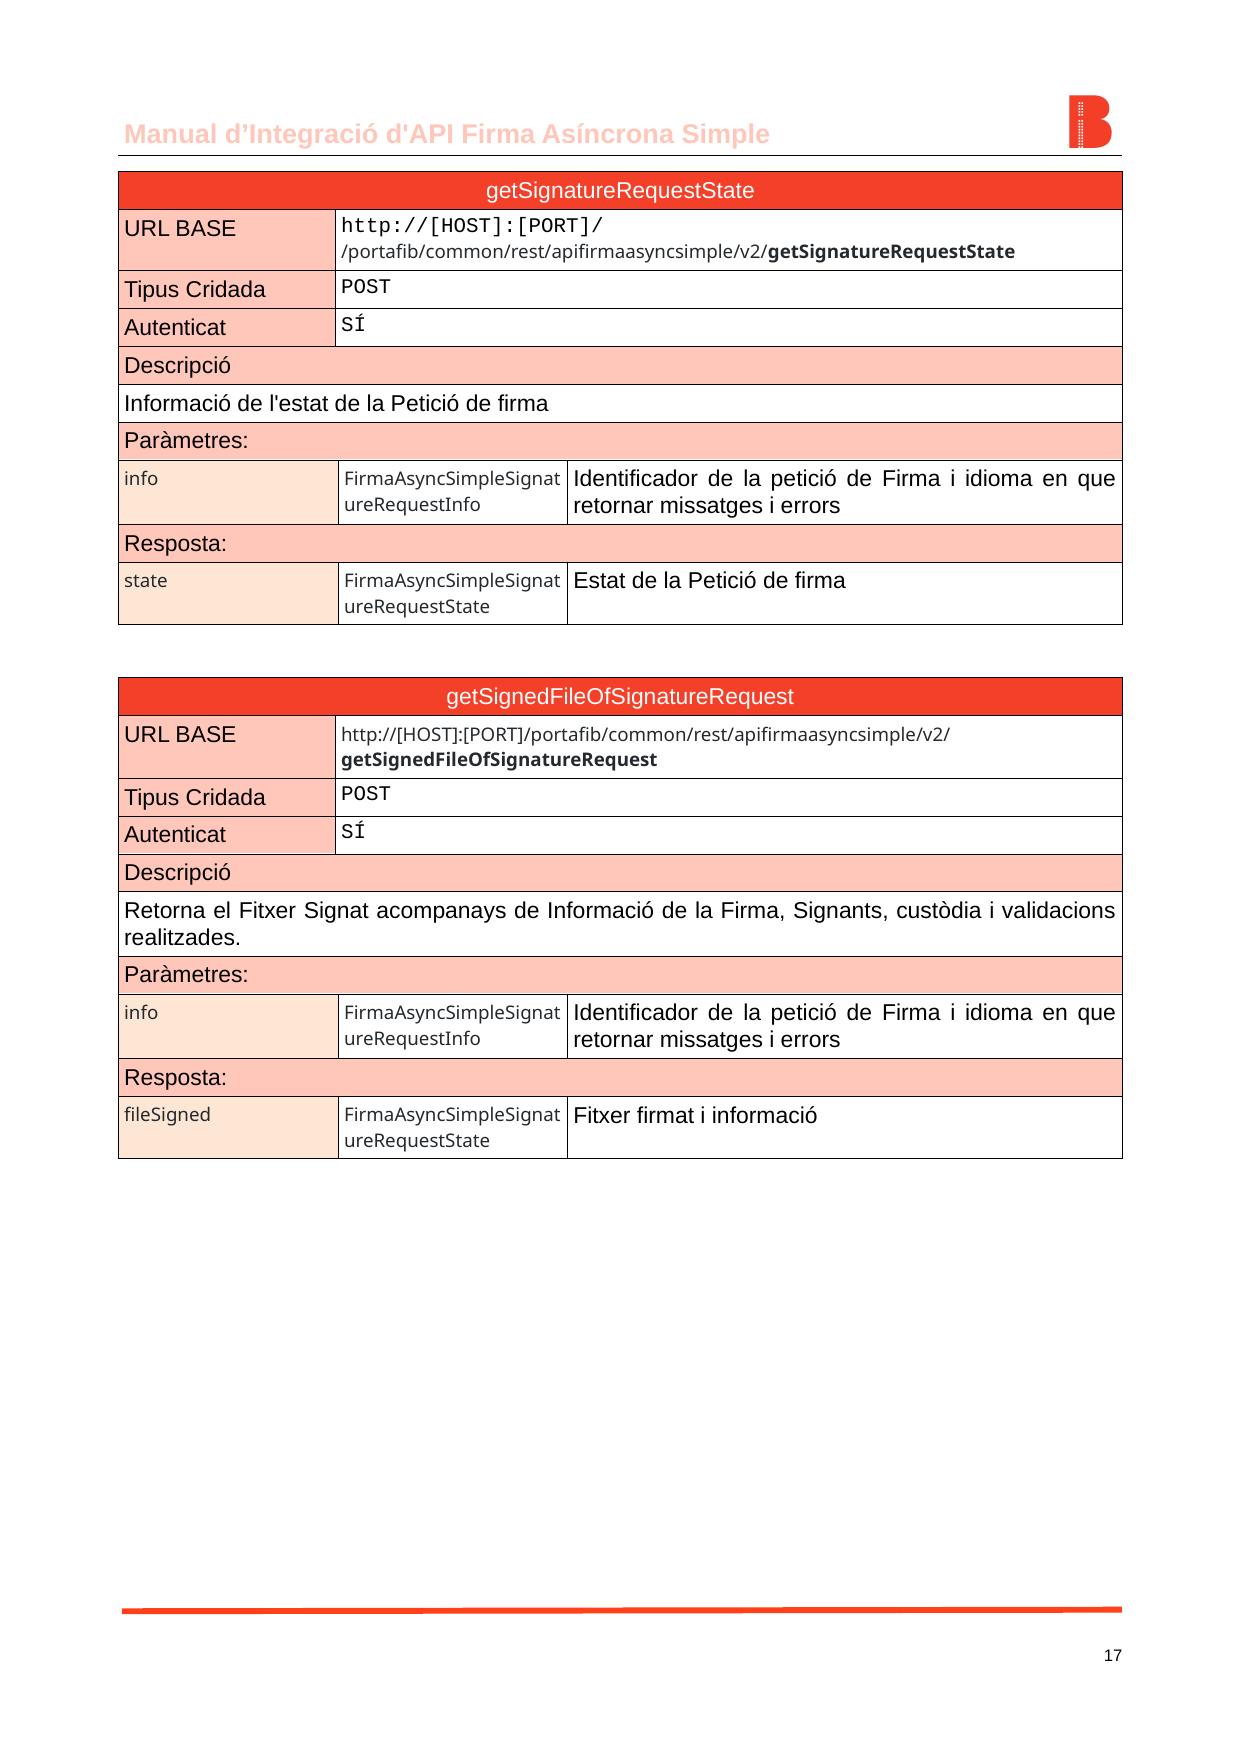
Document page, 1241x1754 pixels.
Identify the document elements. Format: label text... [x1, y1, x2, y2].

table_cell Tipus Cridada [119, 779, 335, 816]
table_cell Descripció [119, 347, 1122, 384]
table_cell Autenticat [119, 817, 335, 853]
table_cell http://[HOST]:[PORT]/portafib/common/rest/apifirmaasyncsimple/v2/getSignedFileOfSignatureRequest [336, 716, 1122, 778]
table_cell info [119, 461, 338, 524]
table_cell Identificador de la petició de Firma i idioma en que retornar missatges i errors [568, 461, 1122, 524]
table_cell Informació de l'estat de la Petició de firma [119, 385, 1122, 422]
table_cell Paràmetres: [119, 957, 1122, 993]
table_header getSignedFileOfSignatureRequest [119, 678, 1122, 715]
table_cell SÍ [336, 309, 1122, 346]
table_cell URL BASE [119, 716, 335, 778]
table_cell Identificador de la petició de Firma i idioma en que retornar missatges i errors [568, 995, 1122, 1058]
table_cell FirmaAsyncSimpleSignatureRequestState [339, 1097, 567, 1158]
table_cell fileSigned [119, 1097, 338, 1158]
table_cell SÍ [336, 817, 1122, 853]
table_cell Paràmetres: [119, 423, 1122, 459]
table_cell FirmaAsyncSimpleSignatureRequestInfo [339, 461, 567, 524]
table_cell state [119, 563, 338, 624]
table_cell FirmaAsyncSimpleSignatureRequestInfo [339, 995, 567, 1058]
table_cell URL BASE [119, 210, 335, 270]
table_cell Autenticat [119, 309, 335, 346]
table_cell POST [336, 779, 1122, 816]
table_cell Retorna el Fitxer Signat acompanays de Informació de la Firma, Signants, custòdia i validacions realitzades. [119, 892, 1122, 956]
table_cell Resposta: [119, 1059, 1122, 1096]
table_cell info [119, 995, 338, 1058]
table_header getSignatureRequestState [119, 172, 1122, 209]
table_cell http://[HOST]:[PORT]/ /portafib/common/rest/apifirmaasyncsimple/v2/getSignatureRequestState [336, 210, 1122, 270]
table_cell POST [336, 271, 1122, 308]
table_cell Resposta: [119, 525, 1122, 562]
picture [1063, 94, 1117, 150]
table_cell Tipus Cridada [119, 271, 335, 308]
table_cell Estat de la Petició de firma [568, 563, 1122, 624]
table_cell FirmaAsyncSimpleSignatureRequestState [339, 563, 567, 624]
table_cell Fitxer firmat i informació [568, 1097, 1122, 1158]
table_cell Descripció [119, 855, 1122, 891]
